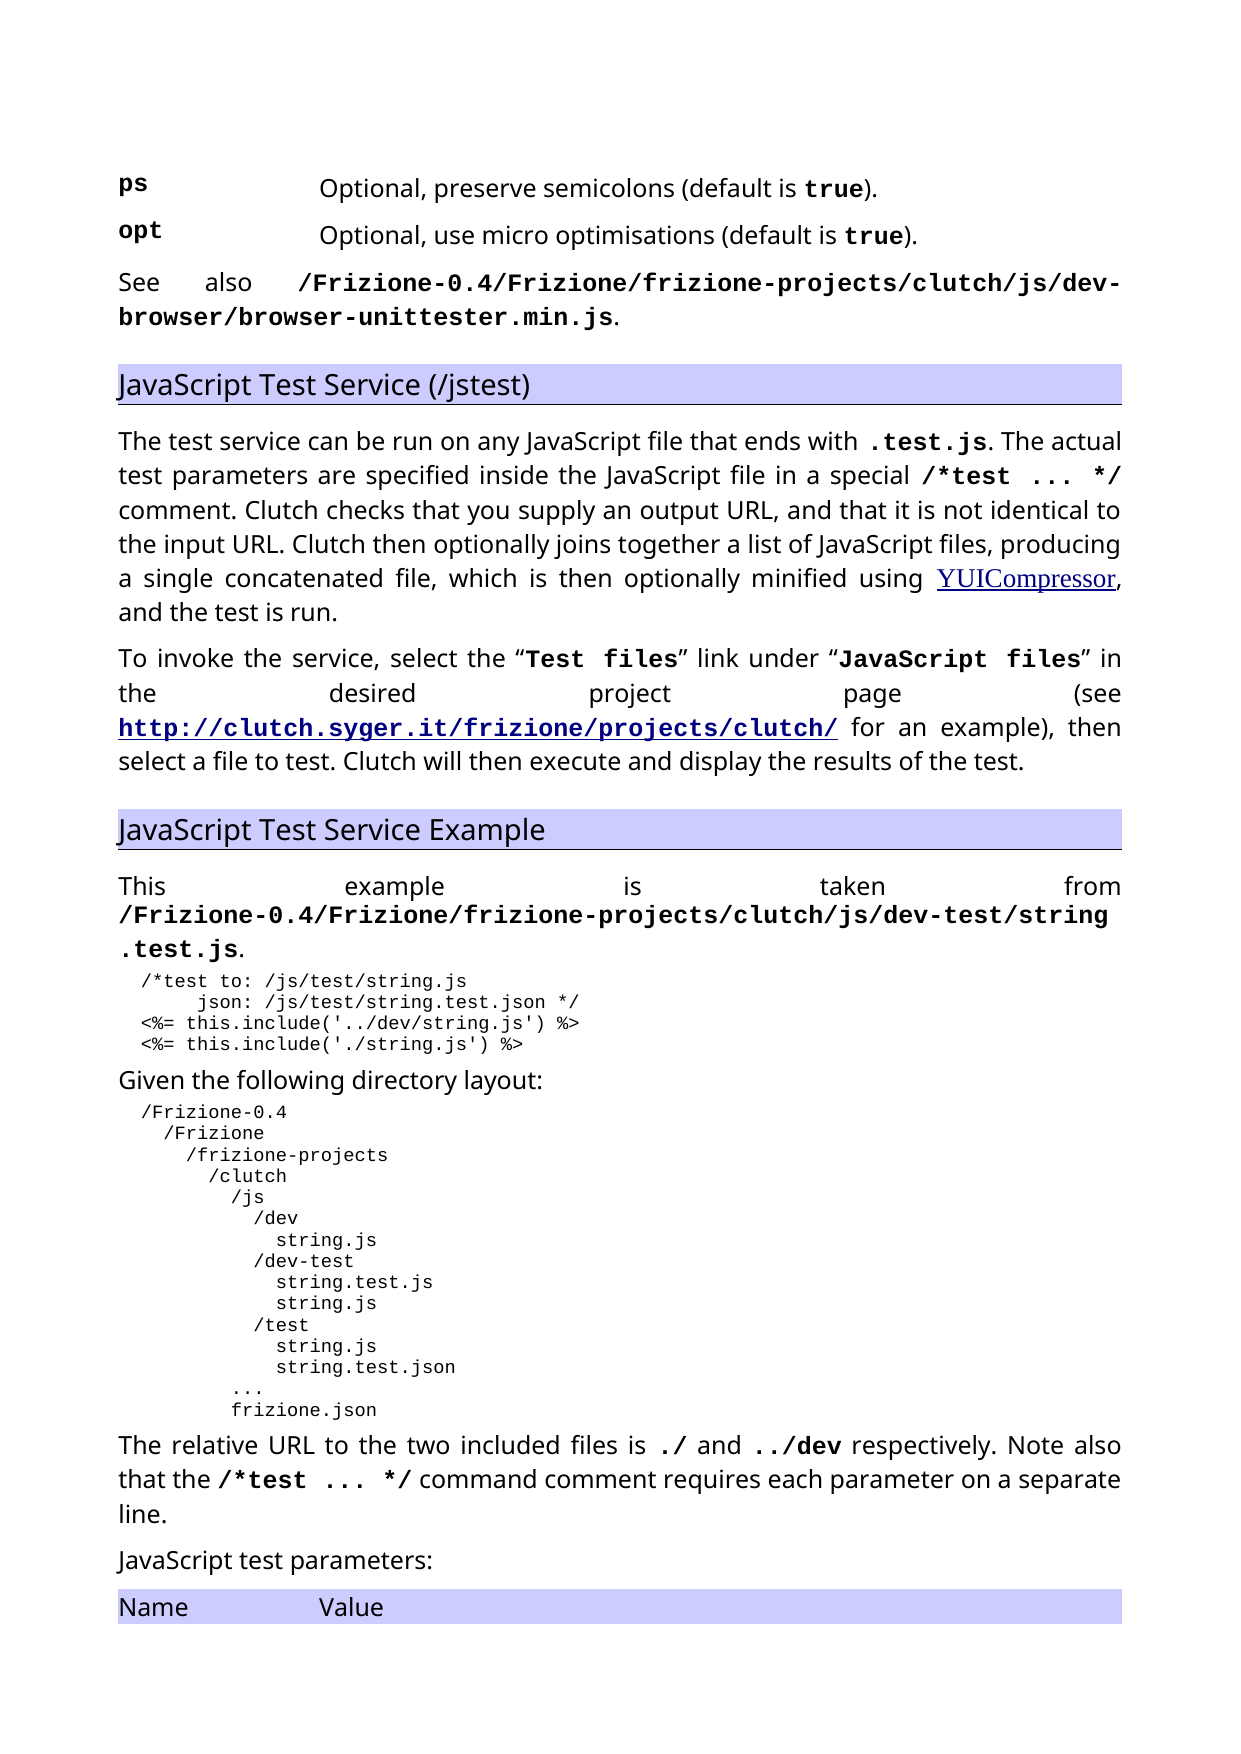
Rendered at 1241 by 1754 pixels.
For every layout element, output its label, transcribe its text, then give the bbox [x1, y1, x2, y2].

table_header Value [319, 1624, 1122, 1630]
subtitle JavaScript Test Service (/jstest) [118, 364, 1122, 404]
text This example is taken from /Frizione-0.4/Frizione/frizione-projects/clutch/js/dev-test/string.test.js. [118, 868, 1122, 965]
table_cell Optional, use micro optimisations (default is true). [319, 211, 1122, 258]
table_cell opt [118, 211, 319, 258]
table_cell [118, 118, 319, 165]
table_cell [319, 118, 1122, 165]
text The test service can be run on any JavaScript file that ends with .test.js. The actual test parameters are specified inside the JavaScript file in a special /*test ... */ comment. Clutch checks that you supply an output URL, and that it is not identical to the input URL. Clutch then optionally joins together a list of JavaScript files, producing a single concatenated file, which is then optionally minified using YUICompressor, and the test is run. [118, 424, 1122, 628]
text The relative URL to the two included files is ./ and ../dev respectively. Note also that the /*test ... */ command comment requires each parameter on a separate line. [118, 1428, 1122, 1531]
table_header Value [319, 1583, 1122, 1589]
subtitle JavaScript Test Service Example [118, 809, 1122, 849]
text /Frizione-0.4 /Frizione /frizione-projects /clutch /js /dev string.js /dev-test string.test.js string.js /test string.js string.test.json ... frizione.json [118, 1103, 1122, 1422]
table_cell Optional, preserve semicolons (default is true). [319, 165, 1122, 211]
table_header Name [118, 1624, 319, 1630]
table_cell ps [118, 165, 319, 211]
text /*test to: /js/test/string.js json: /js/test/string.test.json */ <%= this.include('../dev/string.js') %> <%= this.include('./string.js') %> [118, 971, 1122, 1056]
text See also /Frizione-0.4/Frizione/frizione-projects/clutch/js/dev-browser/browser-unittester.min.js. [118, 264, 1122, 333]
text JavaScript test parameters: [118, 1543, 1122, 1577]
text To invoke the service, select the “Test files” link under “JavaScript files” in the desired project page (see http://clutch.syger.it/frizione/projects/clutch/ for an example), then select a file to test. Clutch will then execute and display the results of the test. [118, 641, 1122, 778]
text Given the following directory layout: [118, 1063, 1122, 1097]
table_header Name [118, 1583, 319, 1589]
